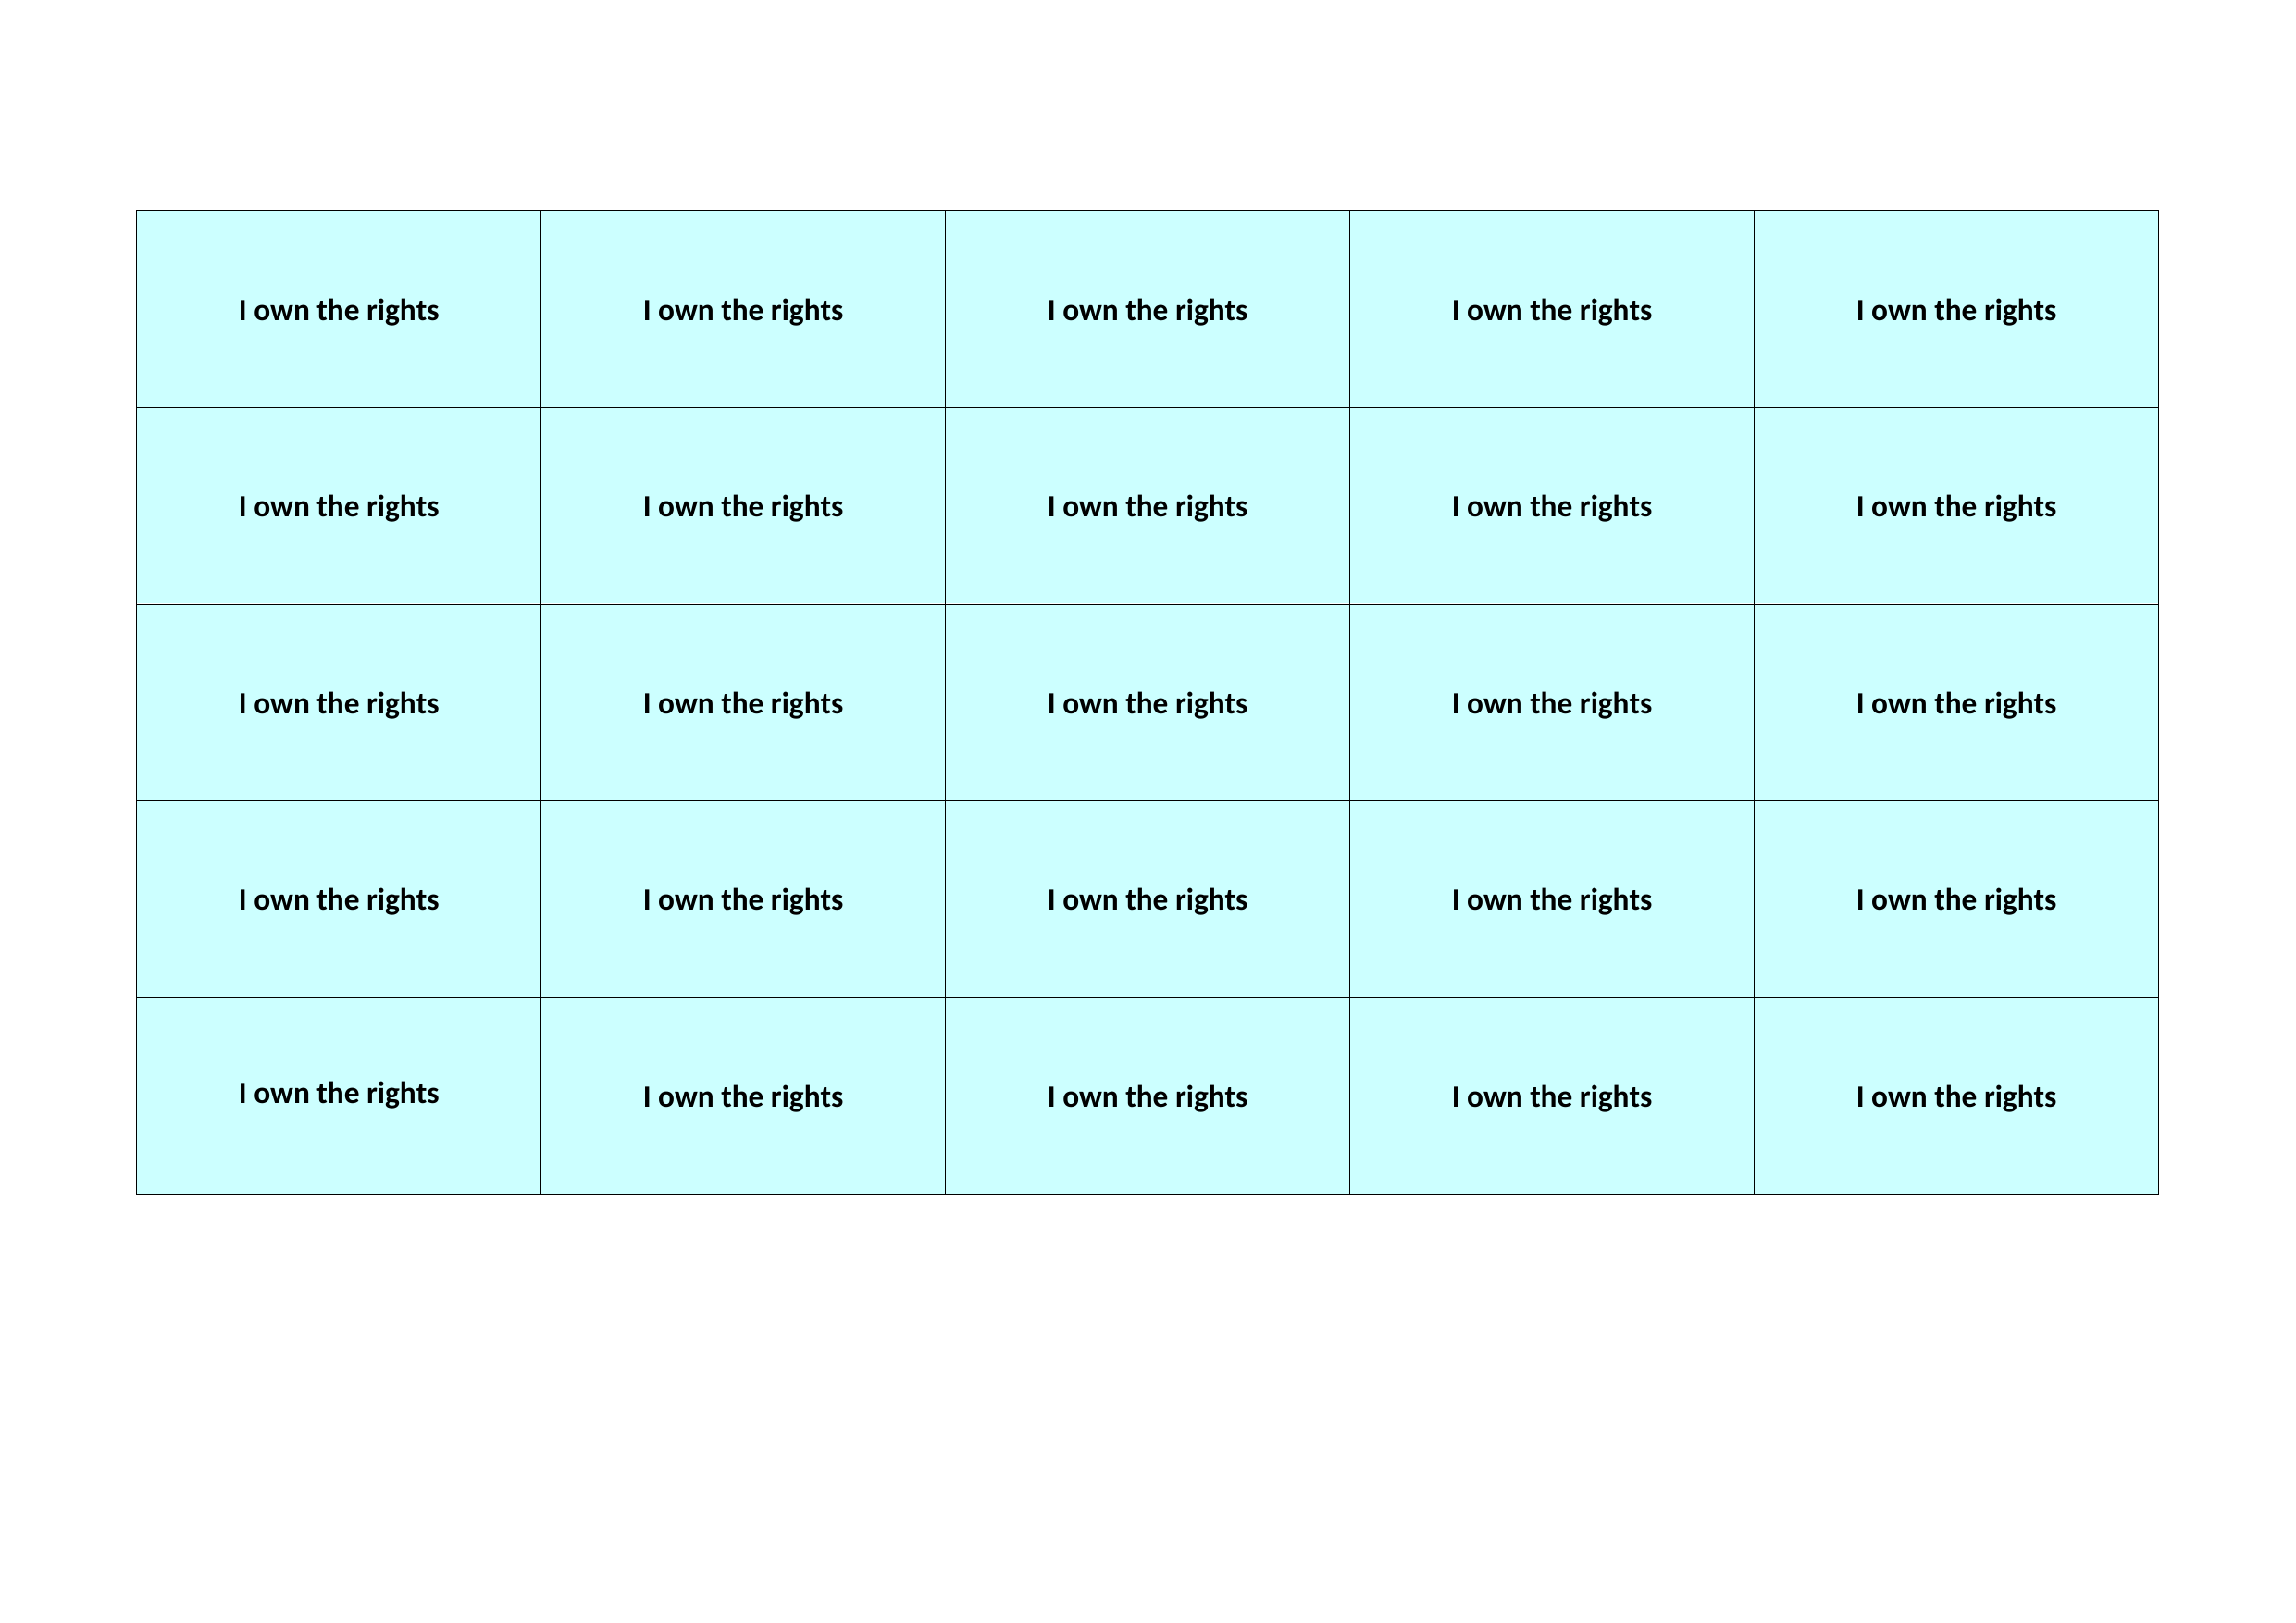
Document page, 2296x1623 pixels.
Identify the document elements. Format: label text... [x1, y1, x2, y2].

table_header I own the rights [946, 211, 1349, 407]
table_cell I own the rights [1755, 801, 2158, 997]
table_cell I own the rights [1350, 408, 1754, 603]
table_cell I own the rights [137, 998, 540, 1194]
table_cell I own the rights [946, 801, 1349, 997]
table_cell I own the rights [137, 801, 540, 997]
table_cell I own the rights [1755, 998, 2158, 1194]
table_cell I own the rights [1755, 605, 2158, 800]
table_header I own the rights [1755, 211, 2158, 407]
table_cell I own the rights [137, 408, 540, 603]
table_header I own the rights [541, 211, 945, 407]
table_header I own the rights [137, 211, 540, 407]
table_cell I own the rights [541, 408, 945, 603]
table_cell I own the rights [1755, 408, 2158, 603]
table_header I own the rights [1350, 211, 1754, 407]
table_cell I own the rights [946, 605, 1349, 800]
table_cell I own the rights [541, 998, 945, 1194]
table_cell I own the rights [541, 801, 945, 997]
table_cell I own the rights [1350, 998, 1754, 1194]
table_cell I own the rights [137, 605, 540, 800]
table_cell I own the rights [1350, 605, 1754, 800]
table_cell I own the rights [541, 605, 945, 800]
table_cell I own the rights [1350, 801, 1754, 997]
table_cell I own the rights [946, 408, 1349, 603]
table_cell I own the rights [946, 998, 1349, 1194]
